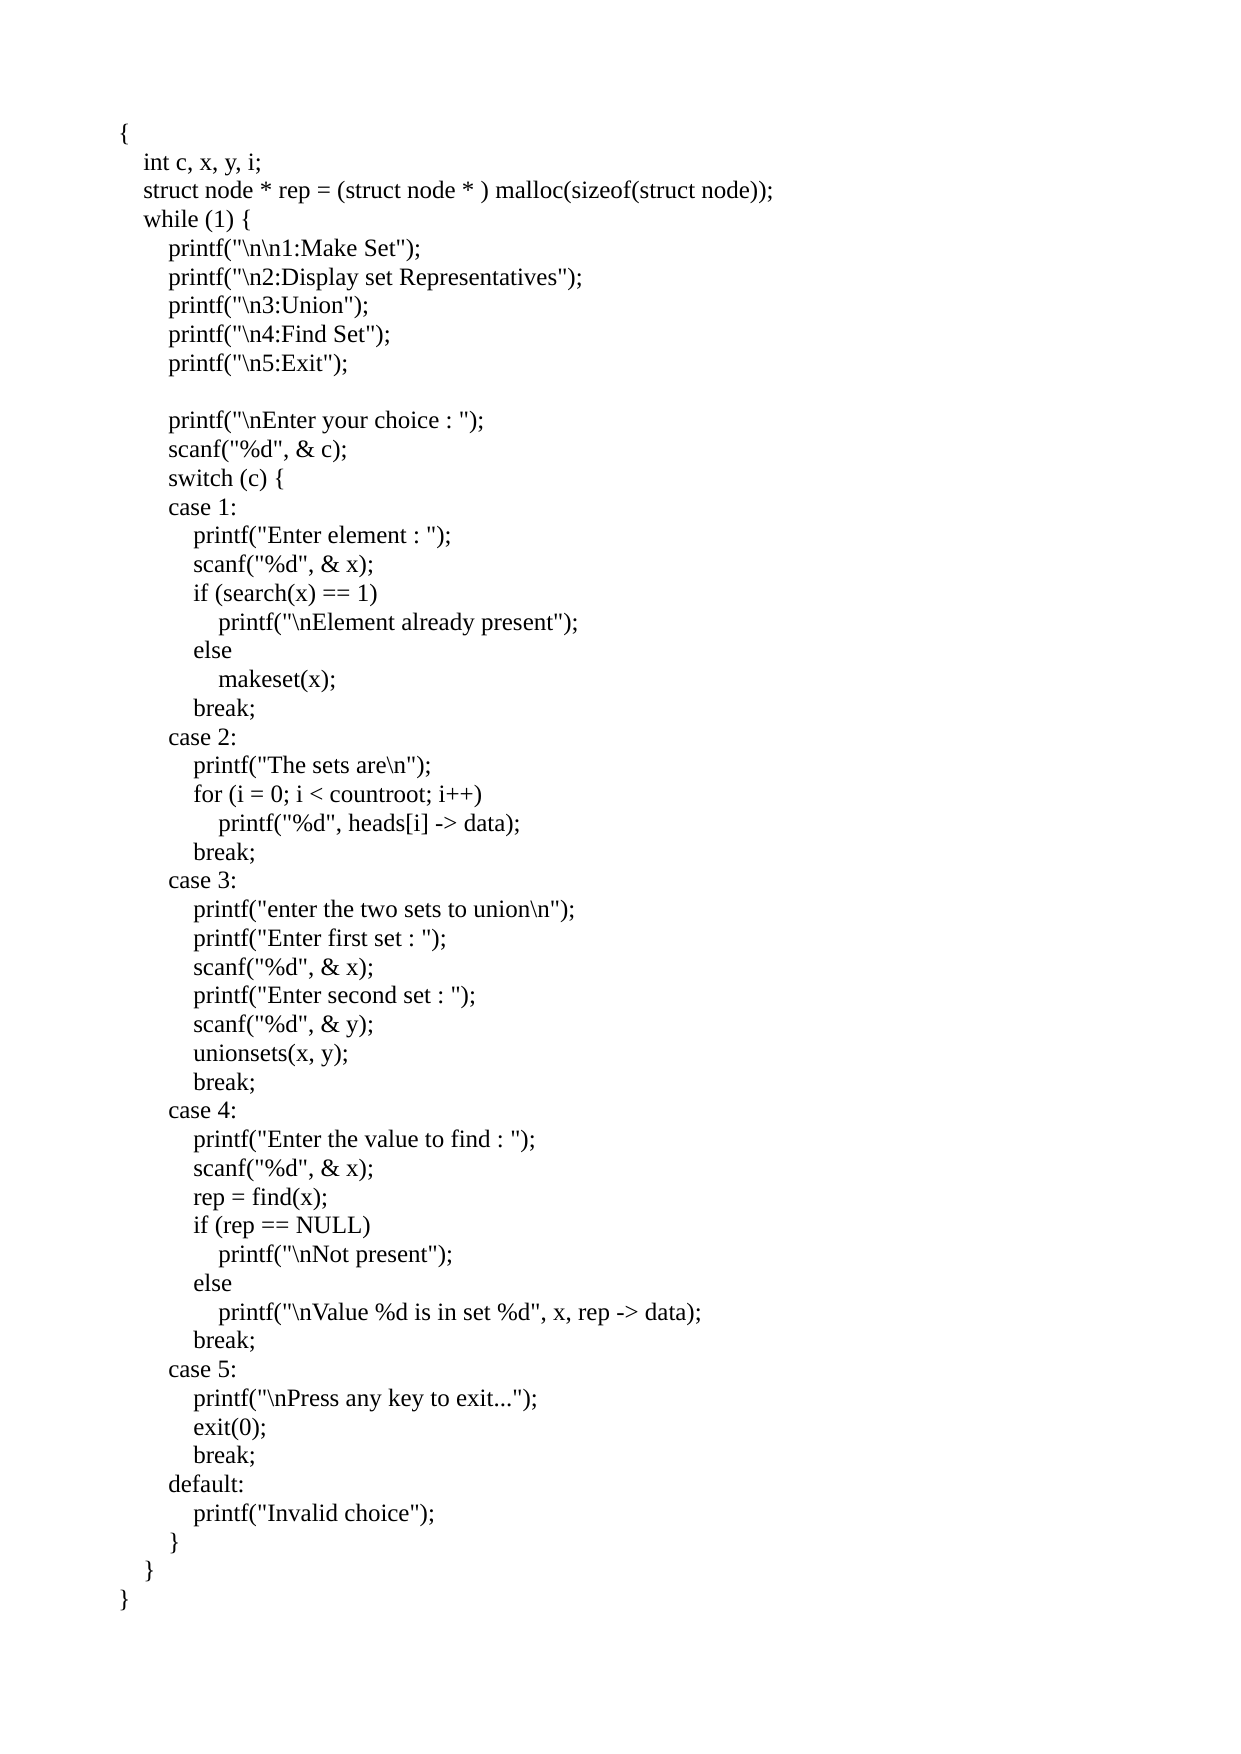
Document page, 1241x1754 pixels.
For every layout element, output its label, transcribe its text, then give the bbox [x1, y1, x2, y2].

text printf("The sets are\n"); [118, 751, 1122, 779]
text printf("\nNot present"); [118, 1239, 1122, 1268]
text printf("\n4:Find Set"); [118, 319, 1122, 348]
text printf("%d", heads[i] -> data); [118, 808, 1122, 837]
text case 3: [118, 866, 1122, 894]
text scanf("%d", & x); [118, 952, 1122, 981]
text printf("Enter first set : "); [118, 923, 1122, 952]
text break; [118, 1441, 1122, 1469]
text printf("Invalid choice"); [118, 1498, 1122, 1527]
text switch (c) { [118, 463, 1122, 492]
text case 1: [118, 492, 1122, 521]
text printf("\nEnter your choice : "); [118, 406, 1122, 434]
text } [118, 1527, 1122, 1556]
text case 5: [118, 1354, 1122, 1383]
text printf("Enter the value to find : "); [118, 1124, 1122, 1153]
text printf("Enter element : "); [118, 521, 1122, 549]
text if (rep == NULL) [118, 1211, 1122, 1239]
text printf("\n3:Union"); [118, 291, 1122, 319]
text scanf("%d", & c); [118, 434, 1122, 463]
text rep = find(x); [118, 1182, 1122, 1211]
text case 4: [118, 1096, 1122, 1124]
text printf("enter the two sets to union\n"); [118, 894, 1122, 923]
text printf("\nPress any key to exit..."); [118, 1383, 1122, 1412]
text break; [118, 1326, 1122, 1354]
text exit(0); [118, 1412, 1122, 1441]
text } [118, 1584, 1122, 1613]
text for (i = 0; i < countroot; i++) [118, 779, 1122, 808]
text printf("\nElement already present"); [118, 607, 1122, 636]
text break; [118, 1067, 1122, 1096]
text printf("\nValue %d is in set %d", x, rep -> data); [118, 1297, 1122, 1326]
text } [118, 1556, 1122, 1584]
text int c, x, y, i; [118, 147, 1122, 176]
text scanf("%d", & x); [118, 549, 1122, 578]
text case 2: [118, 722, 1122, 751]
text scanf("%d", & x); [118, 1153, 1122, 1182]
text unionsets(x, y); [118, 1038, 1122, 1067]
text if (search(x) == 1) [118, 578, 1122, 607]
text scanf("%d", & y); [118, 1009, 1122, 1038]
text { [118, 118, 1122, 147]
text struct node * rep = (struct node * ) malloc(sizeof(struct node)); [118, 176, 1122, 204]
text makeset(x); [118, 664, 1122, 693]
text printf("\n5:Exit"); [118, 348, 1122, 377]
text default: [118, 1469, 1122, 1498]
text printf("\n2:Display set Representatives"); [118, 262, 1122, 291]
text break; [118, 693, 1122, 722]
text printf("Enter second set : "); [118, 981, 1122, 1009]
text break; [118, 837, 1122, 866]
text printf("\n\n1:Make Set"); [118, 233, 1122, 262]
text else [118, 1268, 1122, 1297]
text else [118, 636, 1122, 664]
text while (1) { [118, 204, 1122, 233]
